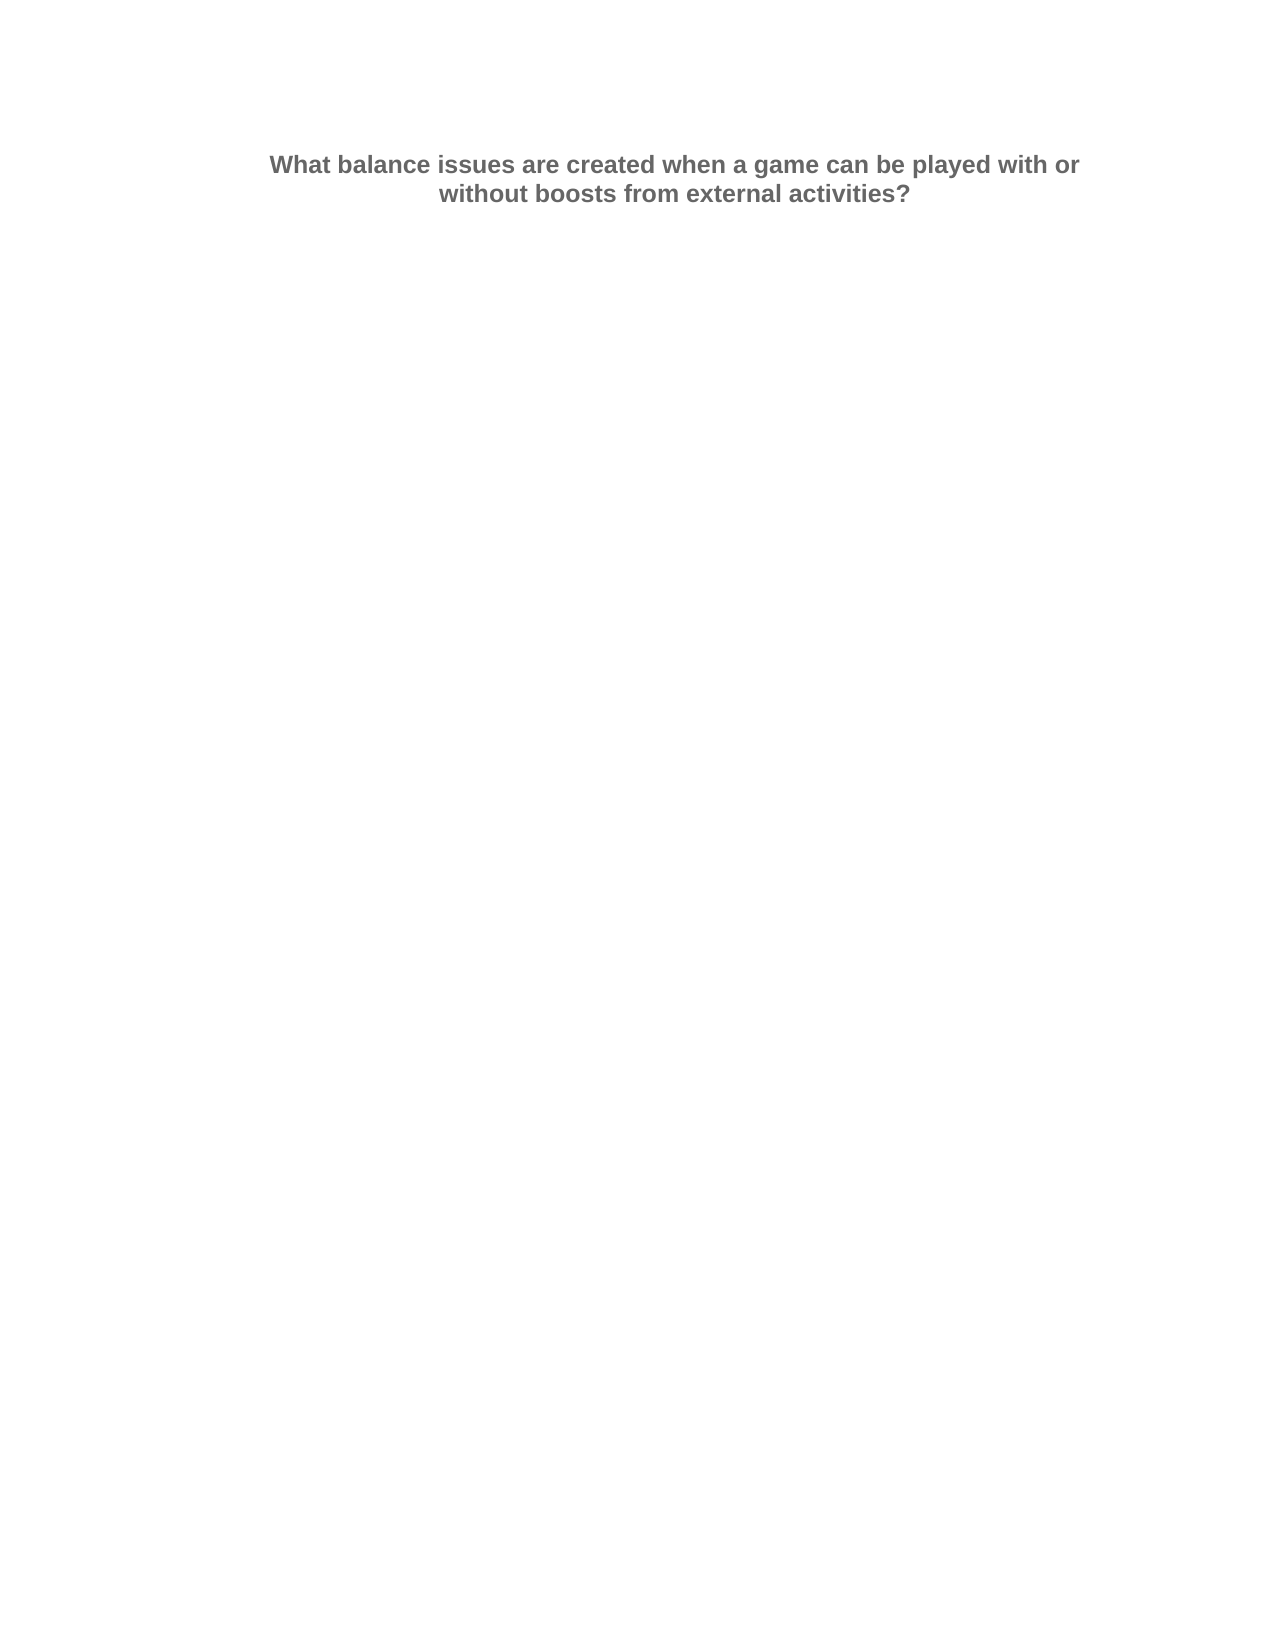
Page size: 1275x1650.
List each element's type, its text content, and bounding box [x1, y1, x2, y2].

subtitle What balance issues are created when a game can be played with or without boosts from external activities? [150, 150, 1125, 1500]
